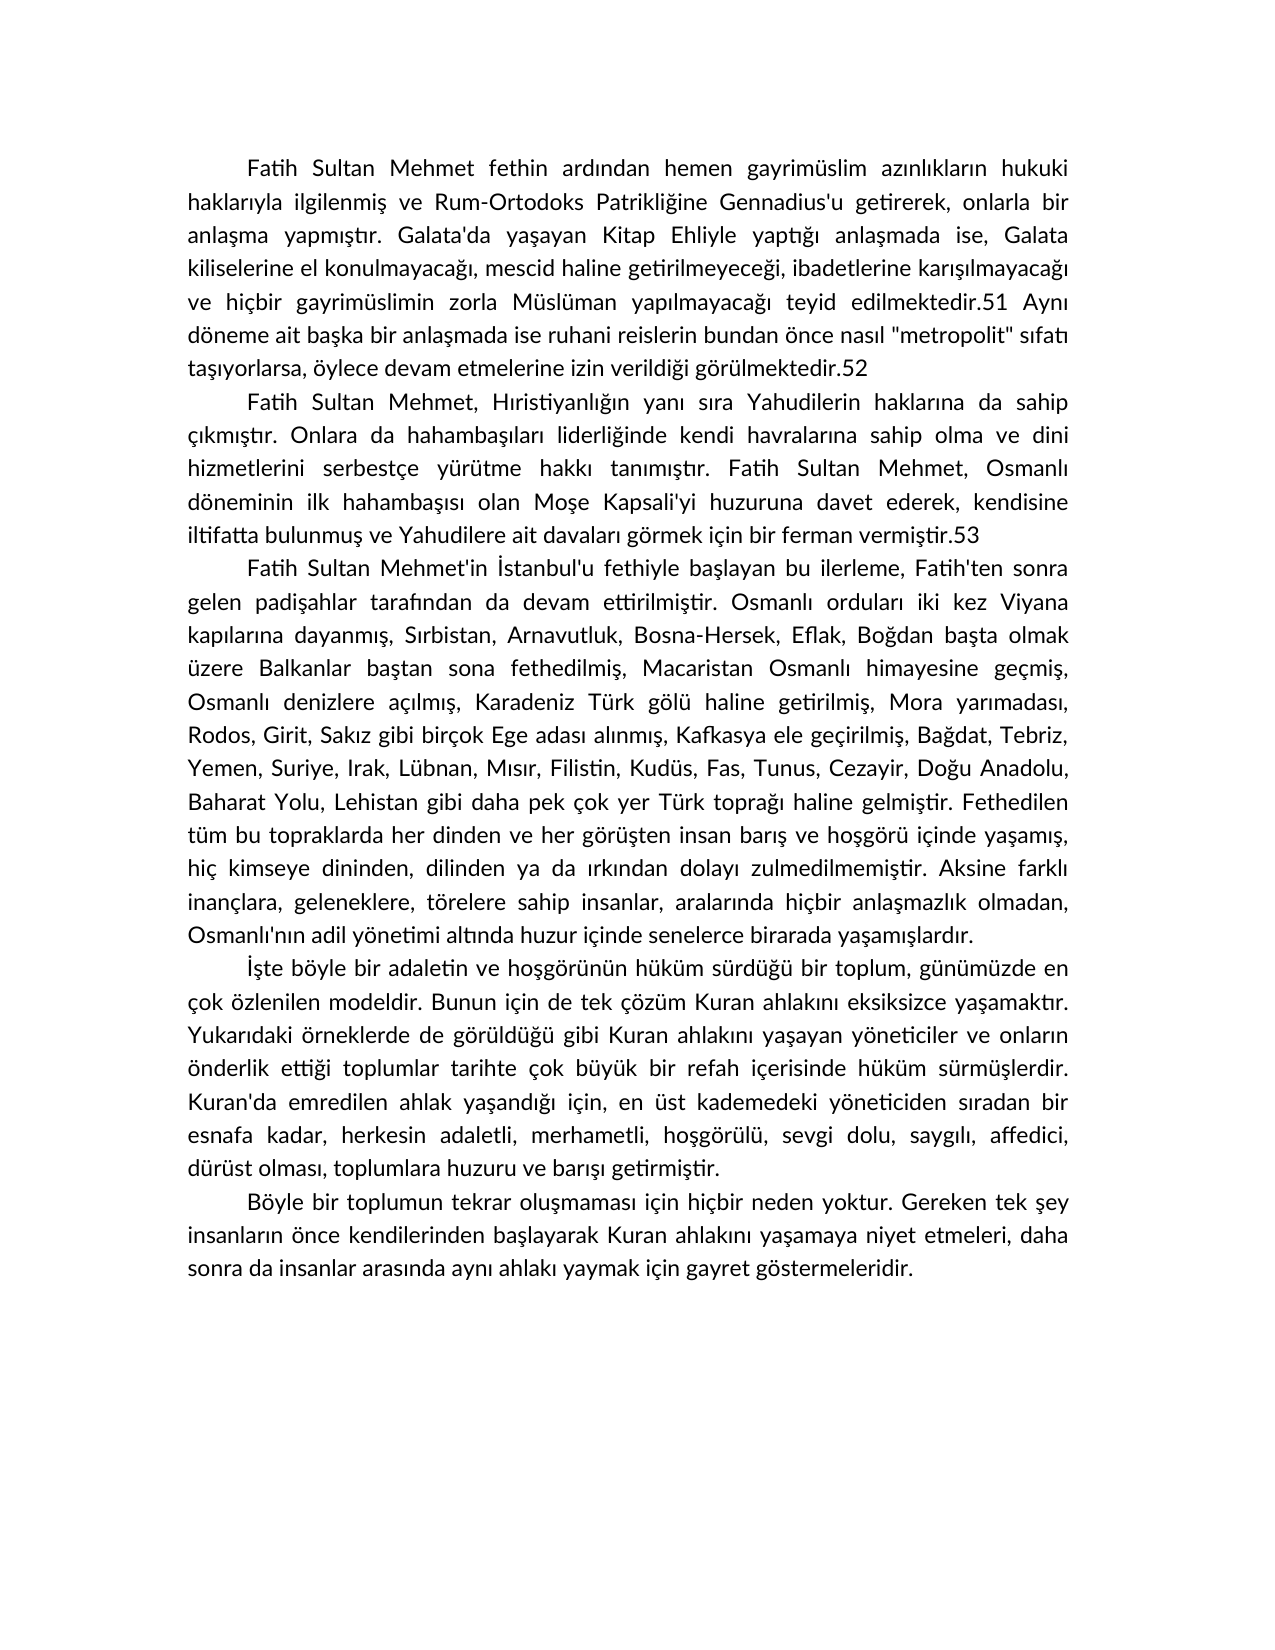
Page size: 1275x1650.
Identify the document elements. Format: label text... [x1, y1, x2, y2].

text Fatih Sultan Mehmet'in İstanbul'u fethiyle başlayan bu ilerleme, Fatih'ten sonra gelen padişahlar tarafından da devam ettirilmiştir. Osmanlı orduları iki kez Viyana kapılarına dayanmış, Sırbistan, Arnavutluk, Bosna-Hersek, Eflak, Boğdan başta olmak üzere Balkanlar baştan sona fethedilmiş, Macaristan Osmanlı himayesine geçmiş, Osmanlı denizlere açılmış, Karadeniz Türk gölü haline getirilmiş, Mora yarımadası, Rodos, Girit, Sakız gibi birçok Ege adası alınmış, Kafkasya ele geçirilmiş, Bağdat, Tebriz, Yemen, Suriye, Irak, Lübnan, Mısır, Filistin, Kudüs, Fas, Tunus, Cezayir, Doğu Anadolu, Baharat Yolu, Lehistan gibi daha pek çok yer Türk toprağı haline gelmiştir. Fethedilen tüm bu topraklarda her dinden ve her görüşten insan barış ve hoşgörü içinde yaşamış, hiç kimseye dininden, dilinden ya da ırkından dolayı zulmedilmemiştir. Aksine farklı inançlara, geleneklere, törelere sahip insanlar, aralarında hiçbir anlaşmazlık olmadan, Osmanlı'nın adil yönetimi altında huzur içinde senelerce birarada yaşamışlardır. [187, 550, 1070, 950]
text Böyle bir toplumun tekrar oluşmaması için hiçbir neden yoktur. Gereken tek şey insanların önce kendilerinden başlayarak Kuran ahlakını yaşamaya niyet etmeleri, daha sonra da insanlar arasında aynı ahlakı yaymak için gayret göstermeleridir. [187, 1183, 1070, 1283]
text Fatih Sultan Mehmet fethin ardından hemen gayrimüslim azınlıkların hukuki haklarıyla ilgilenmiş ve Rum-Ortodoks Patrikliğine Gennadius'u getirerek, onlarla bir anlaşma yapmıştır. Galata'da yaşayan Kitap Ehliyle yaptığı anlaşmada ise, Galata kiliselerine el konulmayacağı, mescid haline getirilmeyeceği, ibadetlerine karışılmayacağı ve hiçbir gayrimüslimin zorla Müslüman yapılmayacağı teyid edilmektedir.51 Aynı döneme ait başka bir anlaşmada ise ruhani reislerin bundan önce nasıl "metropolit" sıfatı taşıyorlarsa, öylece devam etmelerine izin verildiği görülmektedir.52 [187, 150, 1070, 383]
text Fatih Sultan Mehmet, Hıristiyanlığın yanı sıra Yahudilerin haklarına da sahip çıkmıştır. Onlara da hahambaşıları liderliğinde kendi havralarına sahip olma ve dini hizmetlerini serbestçe yürütme hakkı tanımıştır. Fatih Sultan Mehmet, Osmanlı döneminin ilk hahambaşısı olan Moşe Kapsali'yi huzuruna davet ederek, kendisine iltifatta bulunmuş ve Yahudilere ait davaları görmek için bir ferman vermiştir.53 [187, 383, 1070, 550]
text İşte böyle bir adaletin ve hoşgörünün hüküm sürdüğü bir toplum, günümüzde en çok özlenilen modeldir. Bunun için de tek çözüm Kuran ahlakını eksiksizce yaşamaktır. Yukarıdaki örneklerde de görüldüğü gibi Kuran ahlakını yaşayan yöneticiler ve onların önderlik ettiği toplumlar tarihte çok büyük bir refah içerisinde hüküm sürmüşlerdir. Kuran'da emredilen ahlak yaşandığı için, en üst kademedeki yöneticiden sıradan bir esnafa kadar, herkesin adaletli, merhametli, hoşgörülü, sevgi dolu, saygılı, affedici, dürüst olması, toplumlara huzuru ve barışı getirmiştir. [187, 950, 1070, 1183]
